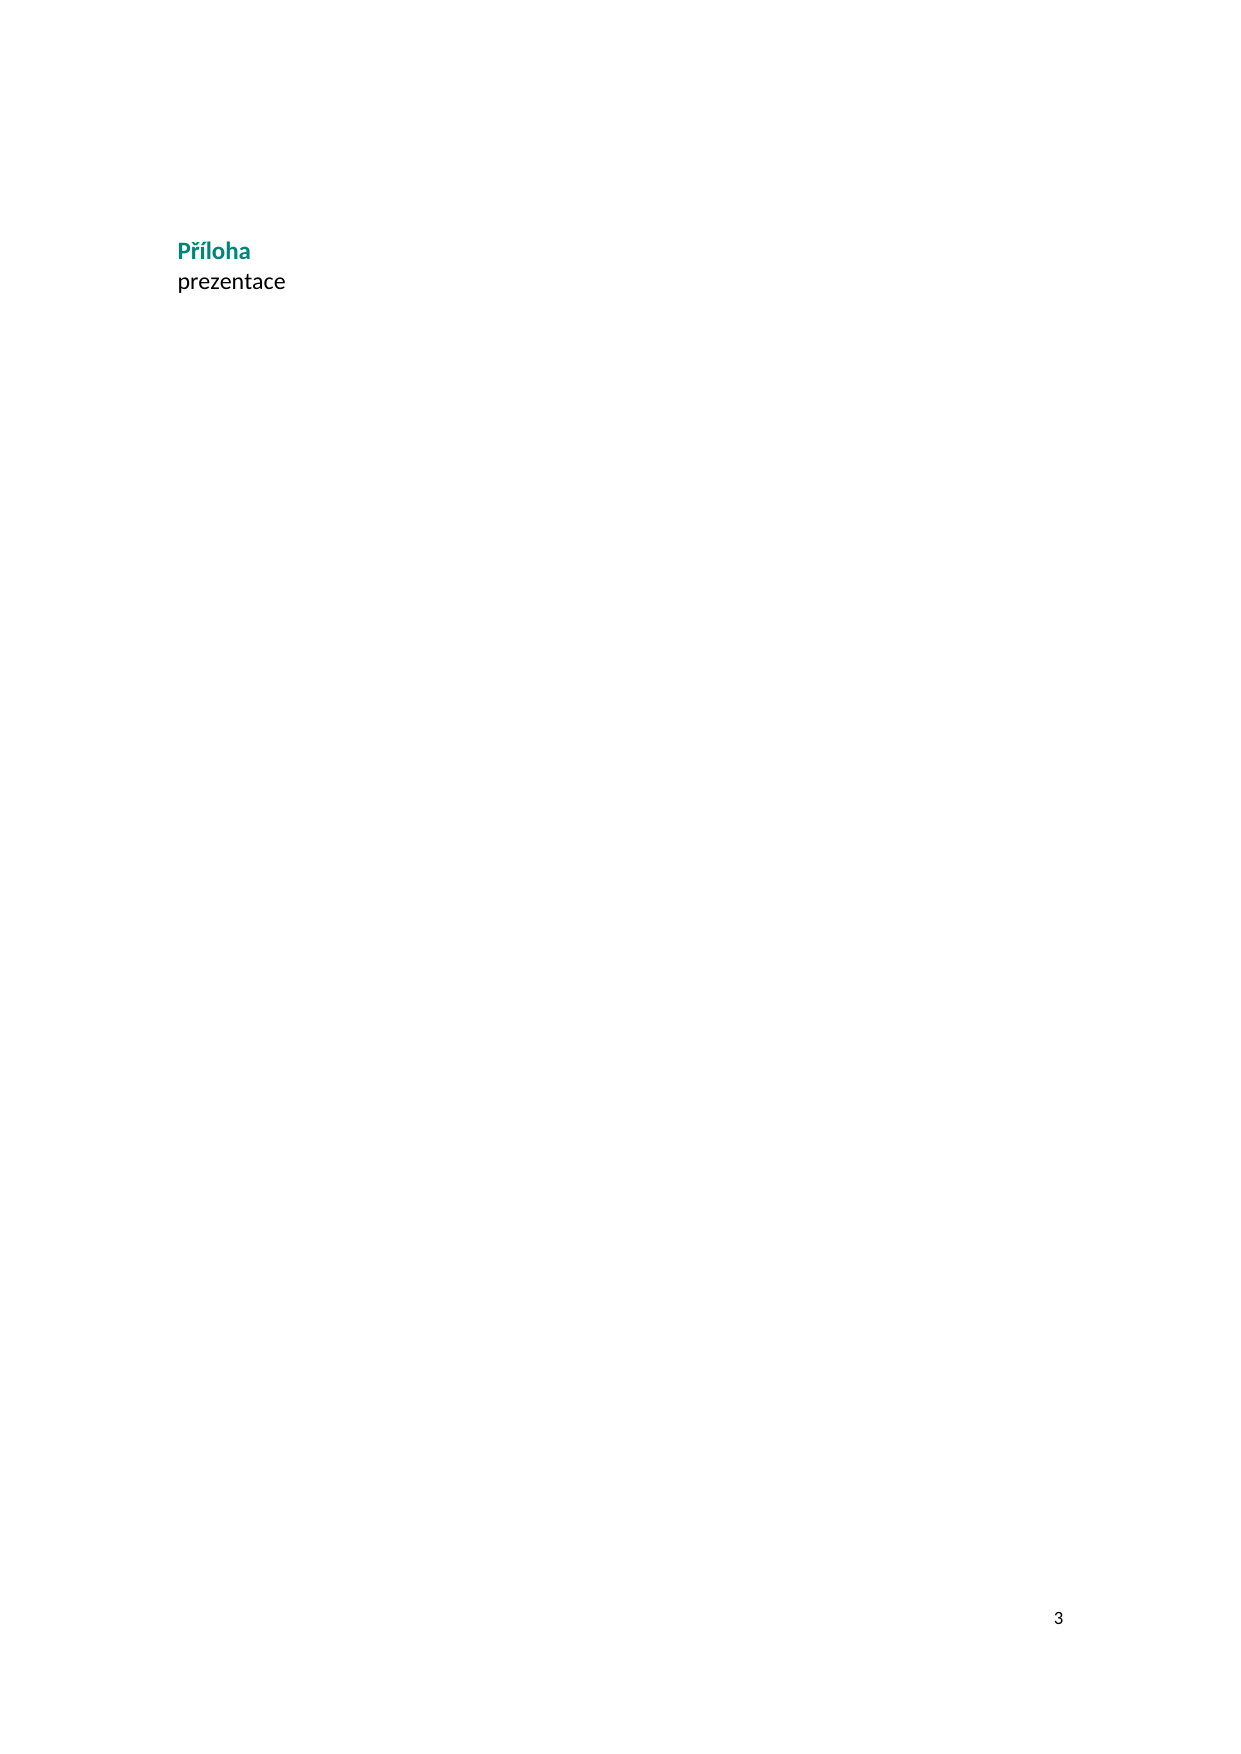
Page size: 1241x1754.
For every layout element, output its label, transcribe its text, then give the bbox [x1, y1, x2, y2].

text prezentace [177, 266, 1063, 295]
text Příloha [177, 236, 1063, 266]
